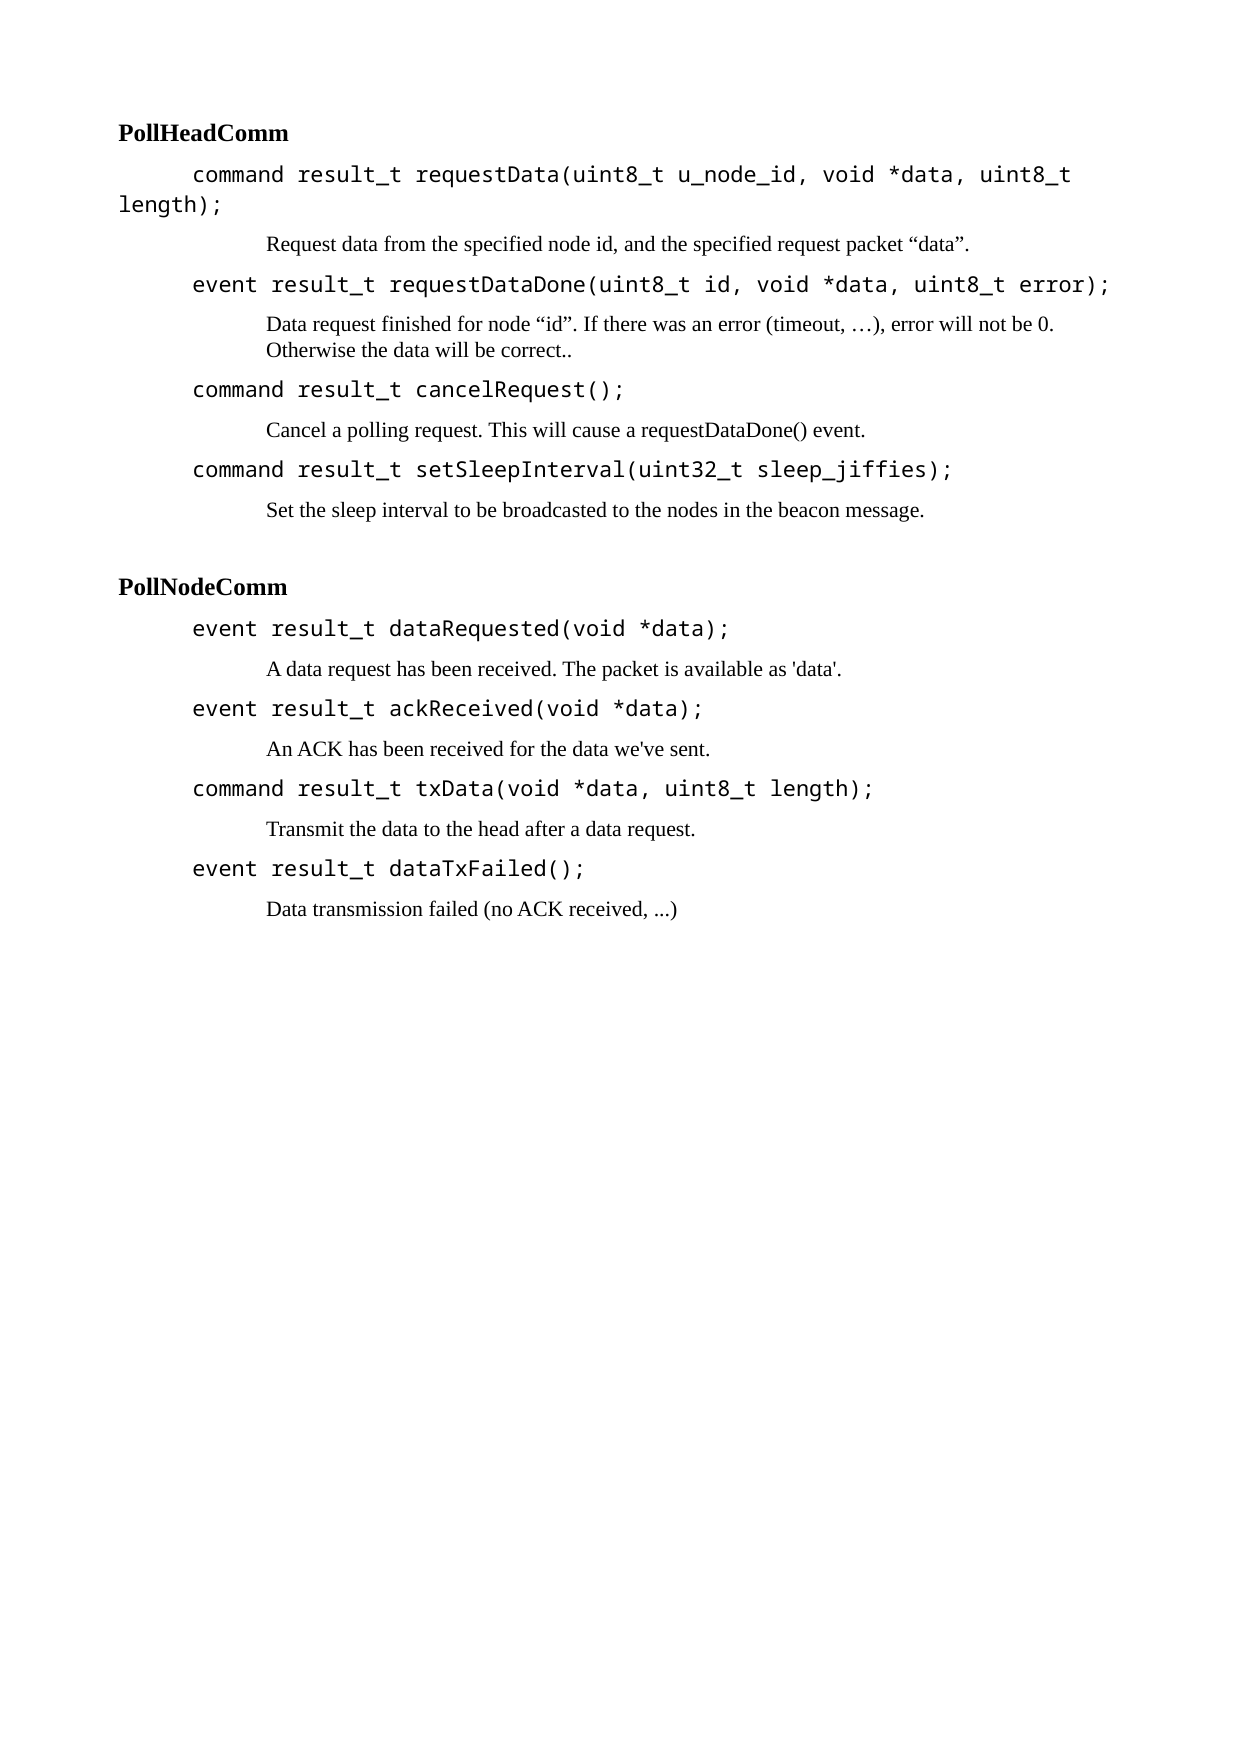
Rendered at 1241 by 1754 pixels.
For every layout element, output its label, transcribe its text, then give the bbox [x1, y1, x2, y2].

text command result_t cancelRequest(); [118, 374, 1122, 404]
text Data request finished for node “id”. If there was an error (timeout, …), error will not be 0. Otherwise the data will be correct.. [118, 311, 1122, 362]
text Cancel a polling request. This will cause a requestDataDone() event. [118, 417, 1122, 442]
text An ACK has been received for the data we've sent. [118, 736, 1122, 761]
text A data request has been received. The packet is available as 'data'. [118, 656, 1122, 681]
text event result_t requestDataDone(uint8_t id, void *data, uint8_t error); [118, 269, 1122, 299]
text event result_t ackReceived(void *data); [118, 693, 1122, 723]
text command result_t setSleepInterval(uint32_t sleep_jiffies); [118, 454, 1122, 484]
text Transmit the data to the head after a data request. [118, 816, 1122, 841]
text PollNodeComm [118, 572, 1122, 601]
text command result_t requestData(uint8_t u_node_id, void *data, uint8_t length); [118, 159, 1122, 219]
text event result_t dataRequested(void *data); [118, 613, 1122, 643]
text Request data from the specified node id, and the specified request packet “data”. [118, 231, 1122, 257]
text event result_t dataTxFailed(); [118, 853, 1122, 883]
text Set the sleep interval to be broadcasted to the nodes in the beacon message. [118, 497, 1122, 522]
text PollHeadComm [118, 118, 1122, 147]
text command result_t txData(void *data, uint8_t length); [118, 773, 1122, 803]
text Data transmission failed (no ACK received, ...) [118, 896, 1122, 921]
